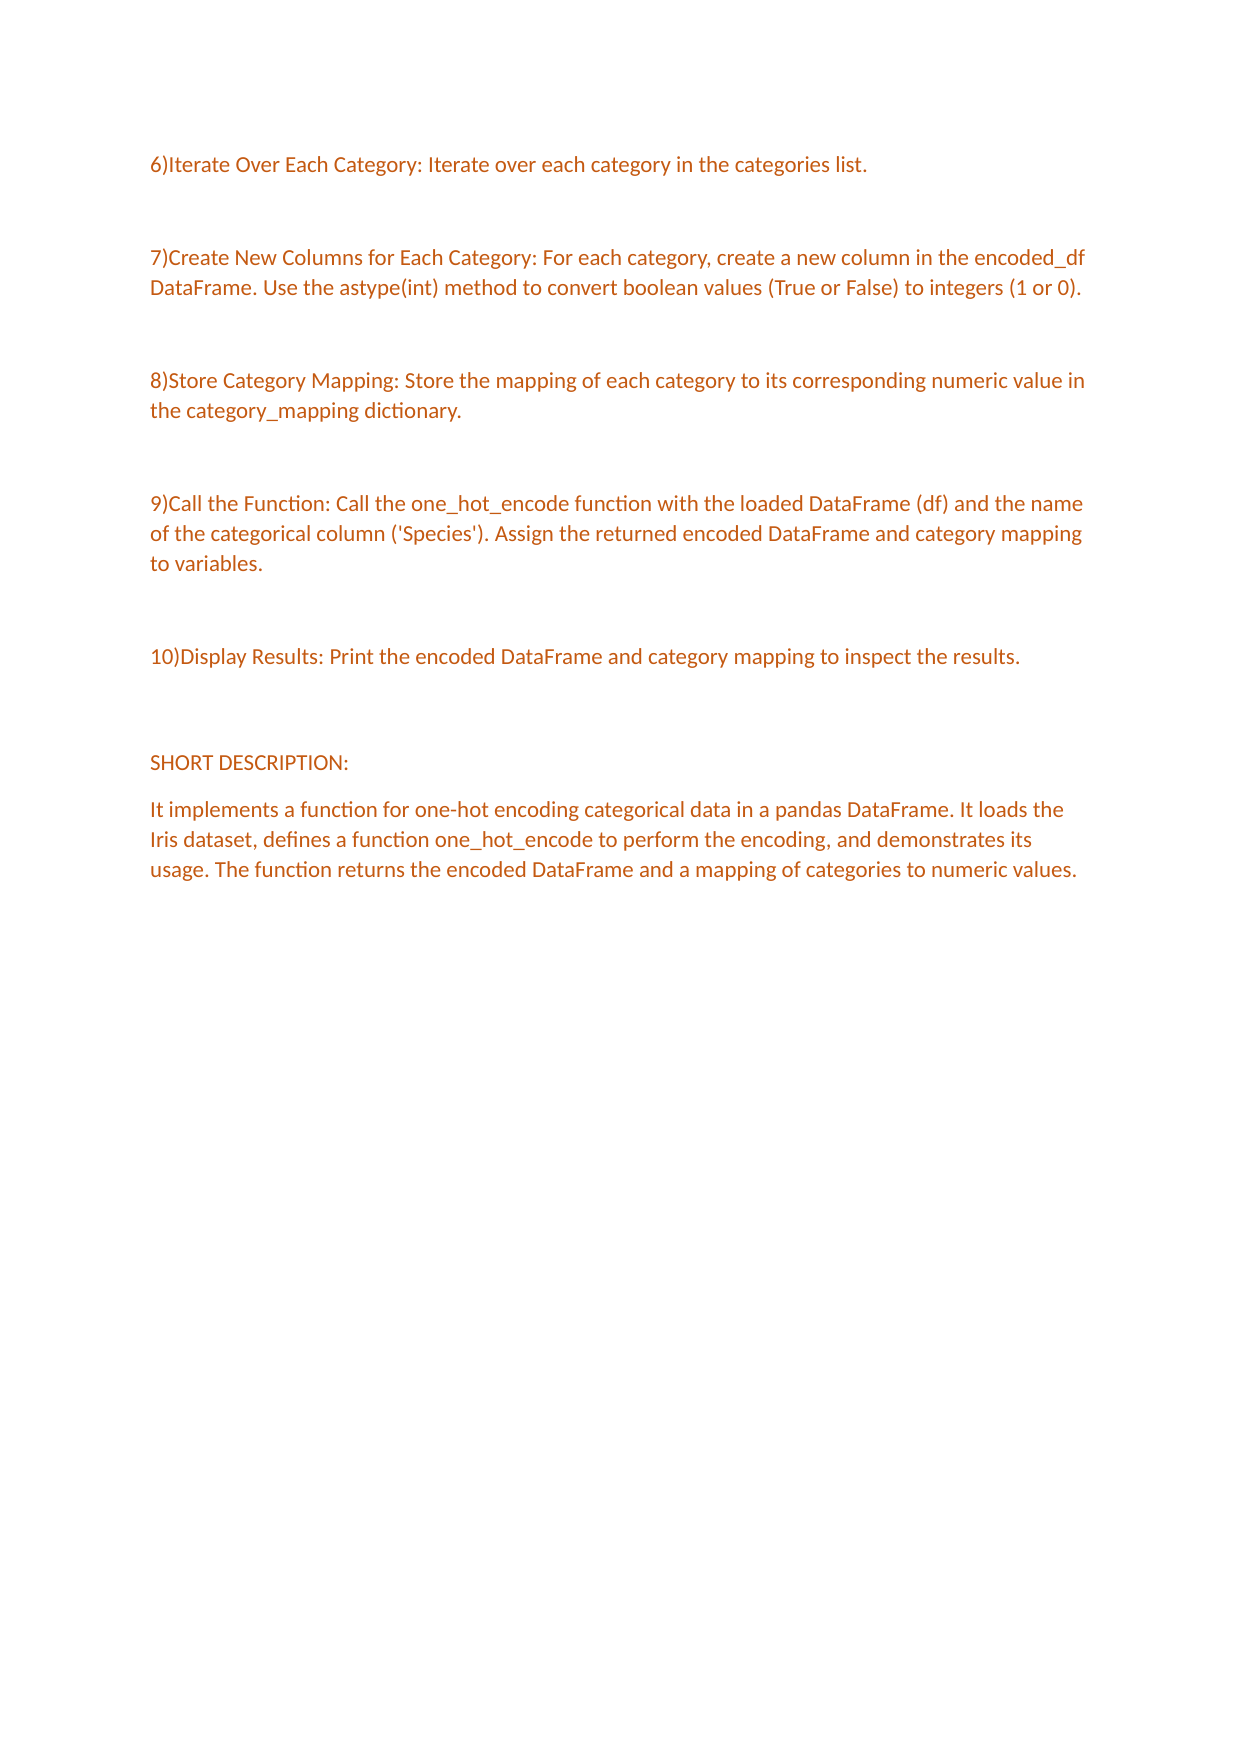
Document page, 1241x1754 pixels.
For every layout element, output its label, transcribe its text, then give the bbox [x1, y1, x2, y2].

text SHORT DESCRIPTION: [150, 748, 1090, 776]
text 10)Display Results: Print the encoded DataFrame and category mapping to inspect the results. [150, 642, 1090, 730]
text 6)Iterate Over Each Category: Iterate over each category in the categories list. [150, 150, 1090, 178]
text 9)Call the Function: Call the one_hot_encode function with the loaded DataFrame (df) and the name of the categorical column ('Species'). Assign the returned encoded DataFrame and category mapping to variables. [150, 489, 1090, 577]
text 7)Create New Columns for Each Category: For each category, create a new column in the encoded_df DataFrame. Use the astype(int) method to convert boolean values (True or False) to integers (1 or 0). [150, 243, 1090, 301]
text It implements a function for one-hot encoding categorical data in a pandas DataFrame. It loads the Iris dataset, defines a function one_hot_encode to perform the encoding, and demonstrates its usage. The function returns the encoded DataFrame and a mapping of categories to numeric values. [150, 795, 1090, 883]
text 8)Store Category Mapping: Store the mapping of each category to its corresponding numeric value in the category_mapping dictionary. [150, 366, 1090, 424]
